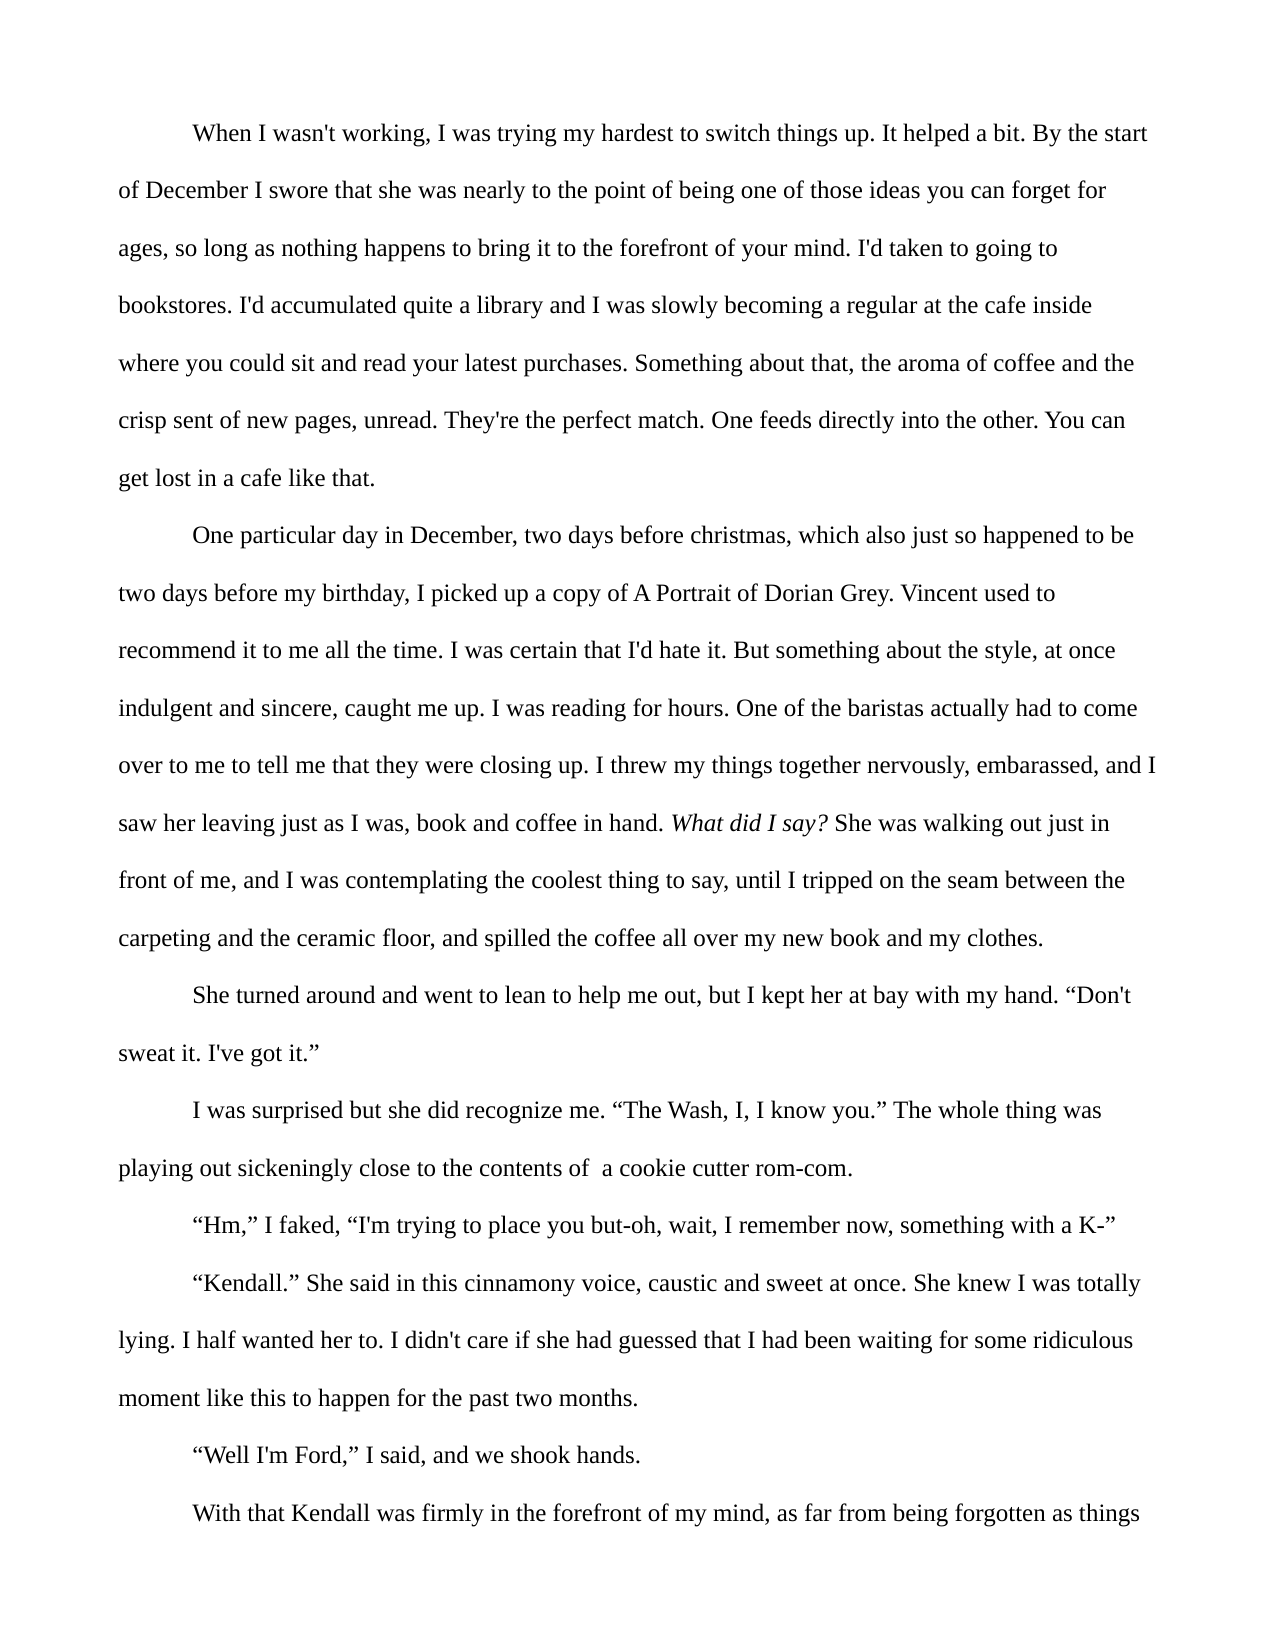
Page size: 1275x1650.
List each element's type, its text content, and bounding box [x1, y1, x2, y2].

text When I wasn't working, I was trying my hardest to switch things up. It helped a bit. By the start of December I swore that she was nearly to the point of being one of those ideas you can forget for ages, so long as nothing happens to bring it to the forefront of your mind. I'd taken to going to bookstores. I'd accumulated quite a library and I was slowly becoming a regular at the cafe inside where you could sit and read your latest purchases. Something about that, the aroma of coffee and the crisp sent of new pages, unread. They're the perfect match. One feeds directly into the other. You can get lost in a cafe like that. [118, 118, 1157, 492]
text One particular day in December, two days before christmas, which also just so happened to be two days before my birthday, I picked up a copy of A Portrait of Dorian Grey. Vincent used to recommend it to me all the time. I was certain that I'd hate it. But something about the style, at once indulgent and sincere, caught me up. I was reading for hours. One of the baristas actually had to come over to me to tell me that they were closing up. I threw my things together nervously, embarassed, and I saw her leaving just as I was, book and coffee in hand. What did I say? She was walking out just in front of me, and I was contemplating the coolest thing to say, until I tripped on the seam between the carpeting and the ceramic floor, and spilled the coffee all over my new book and my clothes. [118, 521, 1157, 952]
text She turned around and went to lean to help me out, but I kept her at bay with my hand. “Don't sweat it. I've got it.” [118, 981, 1157, 1067]
text “Kendall.” She said in this cinnamony voice, caustic and sweet at once. She knew I was totally lying. I half wanted her to. I didn't care if she had guessed that I had been waiting for some ridiculous moment like this to happen for the past two months. [118, 1268, 1157, 1412]
text “Hm,” I faked, “I'm trying to place you but-oh, wait, I remember now, something with a K-” [118, 1211, 1157, 1239]
text With that Kendall was firmly in the forefront of my mind, as far from being forgotten as things [118, 1498, 1157, 1527]
text “Well I'm Ford,” I said, and we shook hands. [118, 1441, 1157, 1469]
text I was surprised but she did recognize me. “The Wash, I, I know you.” The whole thing was playing out sickeningly close to the contents of a cookie cutter rom-com. [118, 1096, 1157, 1182]
